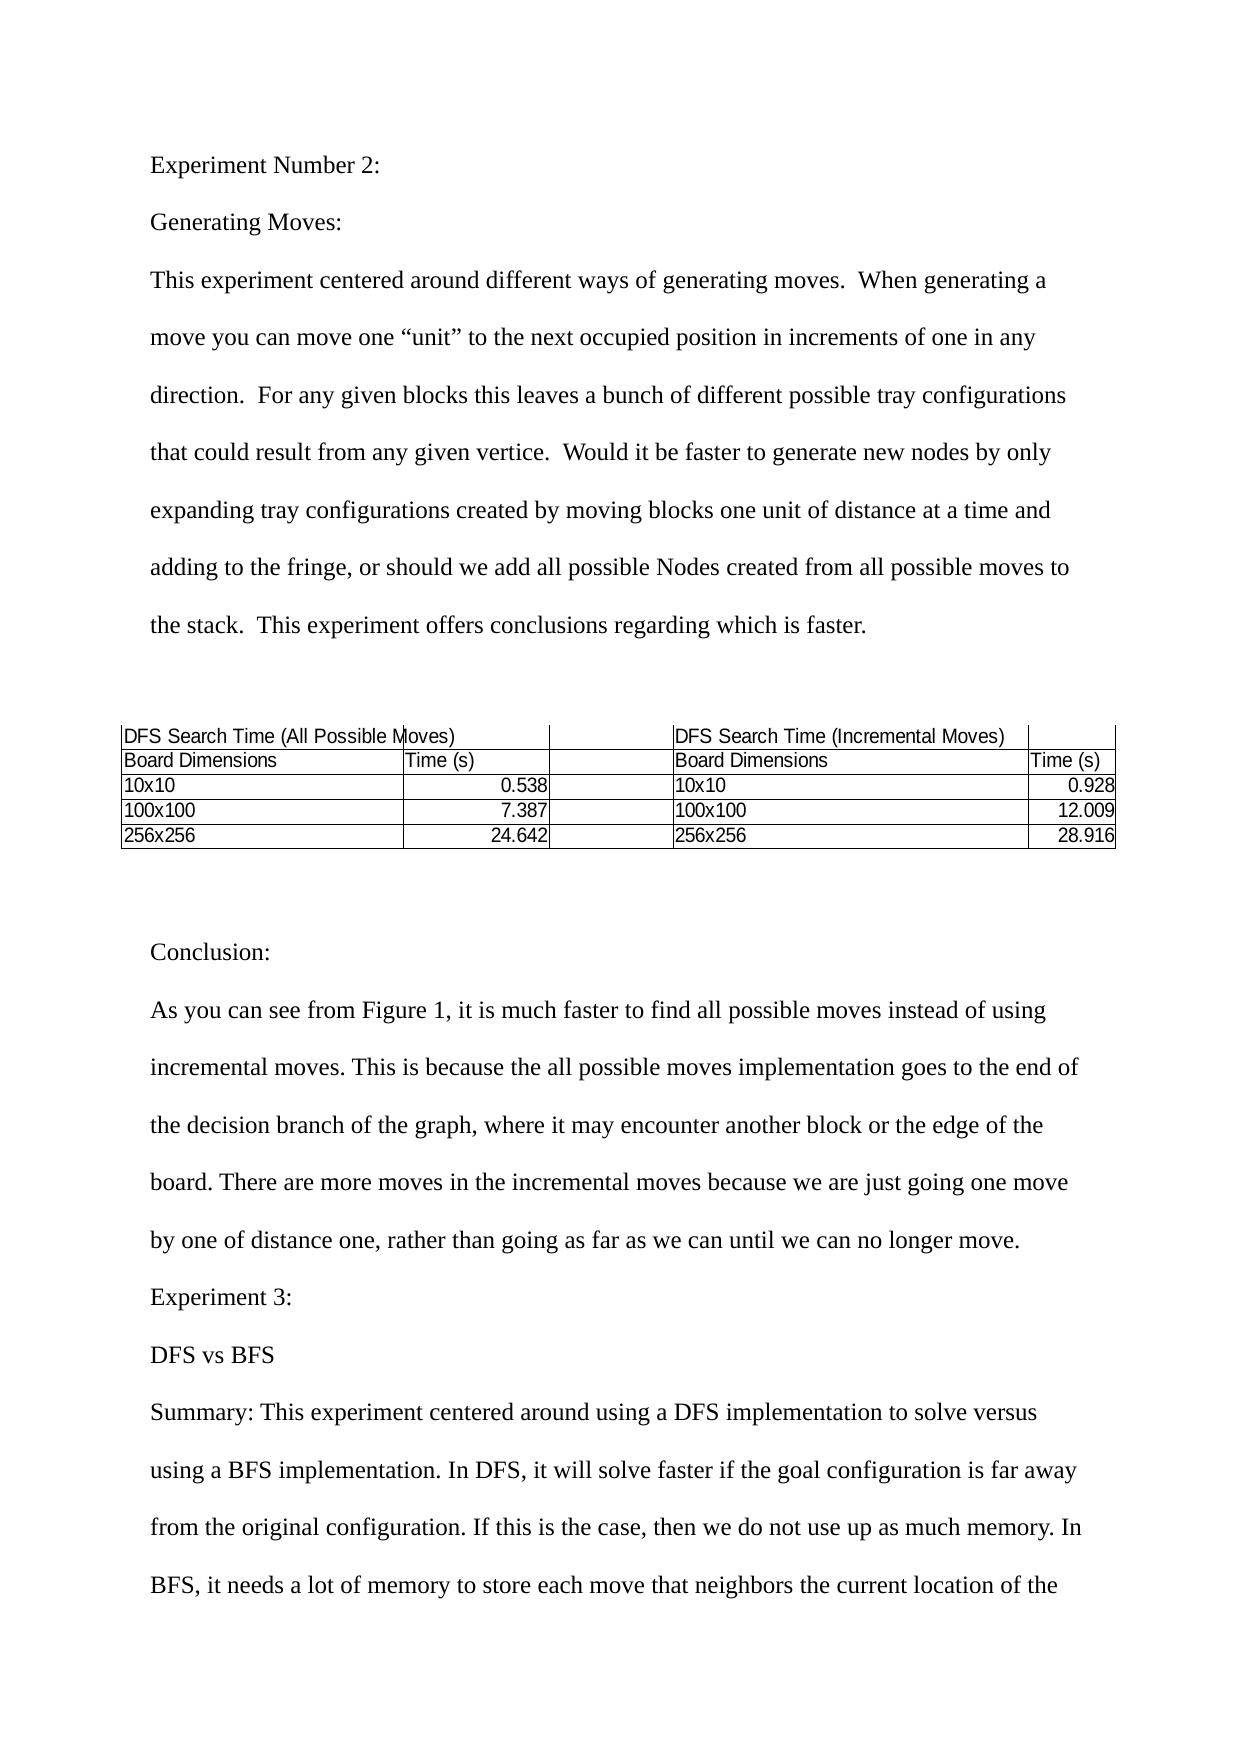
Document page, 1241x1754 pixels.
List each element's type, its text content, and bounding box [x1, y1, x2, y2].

text This experiment centered around different ways of generating moves. When generating a move you can move one “unit” to the next occupied position in increments of one in any direction. For any given blocks this leaves a bunch of different possible tray configurations that could result from any given vertice. Would it be faster to generate new nodes by only expanding tray configurations created by moving blocks one unit of distance at a time and adding to the fringe, or should we add all possible Nodes created from all possible moves to the stack. This experiment offers conclusions regarding which is faster. [150, 265, 1091, 639]
text Conclusion: [150, 937, 1091, 966]
text As you can see from Figure 1, it is much faster to find all possible moves instead of using incremental moves. This is because the all possible moves implementation goes to the end of the decision branch of the graph, where it may encounter another block or the edge of the board. There are more moves in the incremental moves because we are just going one move by one of distance one, rather than going as far as we can until we can no longer move. [150, 995, 1091, 1253]
text DFS vs BFS [150, 1340, 1091, 1368]
text Generating Moves: [150, 207, 1091, 236]
text Experiment 3: [150, 1282, 1091, 1311]
text Experiment Number 2: [150, 150, 1091, 179]
text Summary: This experiment centered around using a DFS implementation to solve versus using a BFS implementation. In DFS, it will solve faster if the goal configuration is far away from the original configuration. If this is the case, then we do not use up as much memory. In BFS, it needs a lot of memory to store each move that neighbors the current location of the [150, 1397, 1091, 1598]
